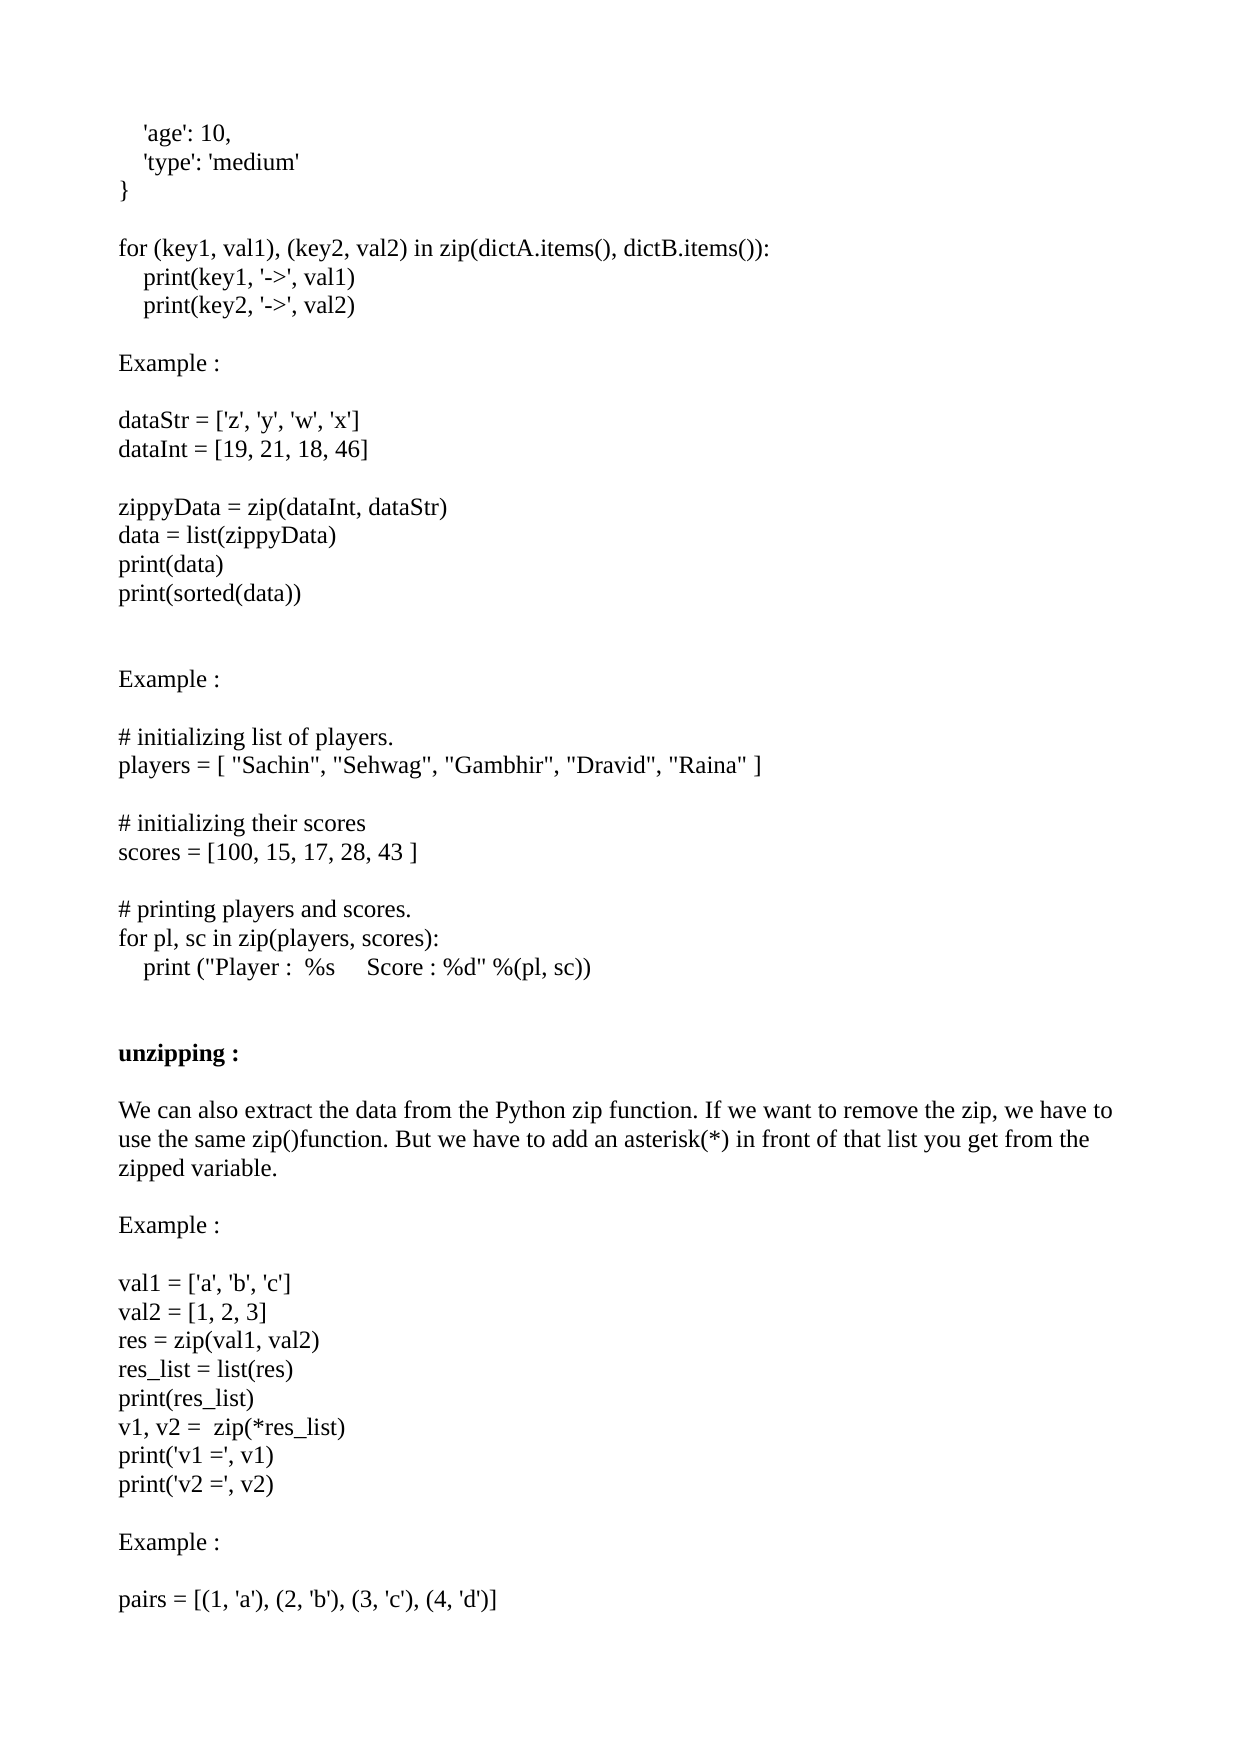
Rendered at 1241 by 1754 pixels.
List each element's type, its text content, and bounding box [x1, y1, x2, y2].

text Example : [118, 1527, 1122, 1556]
text res_list = list(res) [118, 1354, 1122, 1383]
text print(sorted(data)) [118, 578, 1122, 607]
text scores = [100, 15, 17, 28, 43 ] [118, 837, 1122, 866]
text players = [ "Sachin", "Sehwag", "Gambhir", "Dravid", "Raina" ] [118, 751, 1122, 779]
text print(data) [118, 549, 1122, 578]
text Example : [118, 1211, 1122, 1239]
text print ("Player : %s Score : %d" %(pl, sc)) [118, 952, 1122, 981]
text zippyData = zip(dataInt, dataStr) [118, 492, 1122, 521]
text for (key1, val1), (key2, val2) in zip(dictA.items(), dictB.items()): [118, 233, 1122, 262]
text v1, v2 = zip(*res_list) [118, 1412, 1122, 1441]
text We can also extract the data from the Python zip function. If we want to remove the zip, we have to use the same zip()function. But we have to add an asterisk(*) in front of that list you get from the zipped variable. [118, 1096, 1122, 1182]
text Example : [118, 348, 1122, 377]
text for pl, sc in zip(players, scores): [118, 923, 1122, 952]
text Example : [118, 664, 1122, 693]
text } [118, 176, 1122, 204]
text 'type': 'medium' [118, 147, 1122, 176]
text print('v1 =', v1) [118, 1441, 1122, 1469]
text dataInt = [19, 21, 18, 46] [118, 434, 1122, 463]
text data = list(zippyData) [118, 521, 1122, 549]
text print(key1, '->', val1) [118, 262, 1122, 291]
text print(key2, '->', val2) [118, 291, 1122, 319]
text 'age': 10, [118, 118, 1122, 147]
text pairs = [(1, 'a'), (2, 'b'), (3, 'c'), (4, 'd')] [118, 1584, 1122, 1613]
text dataStr = ['z', 'y', 'w', 'x'] [118, 406, 1122, 434]
text res = zip(val1, val2) [118, 1326, 1122, 1354]
text val2 = [1, 2, 3] [118, 1297, 1122, 1326]
text val1 = ['a', 'b', 'c'] [118, 1268, 1122, 1297]
text print('v2 =', v2) [118, 1469, 1122, 1498]
text # printing players and scores. [118, 894, 1122, 923]
text print(res_list) [118, 1383, 1122, 1412]
text # initializing list of players. [118, 722, 1122, 751]
text unzipping : [118, 1038, 1122, 1067]
text # initializing their scores [118, 808, 1122, 837]
